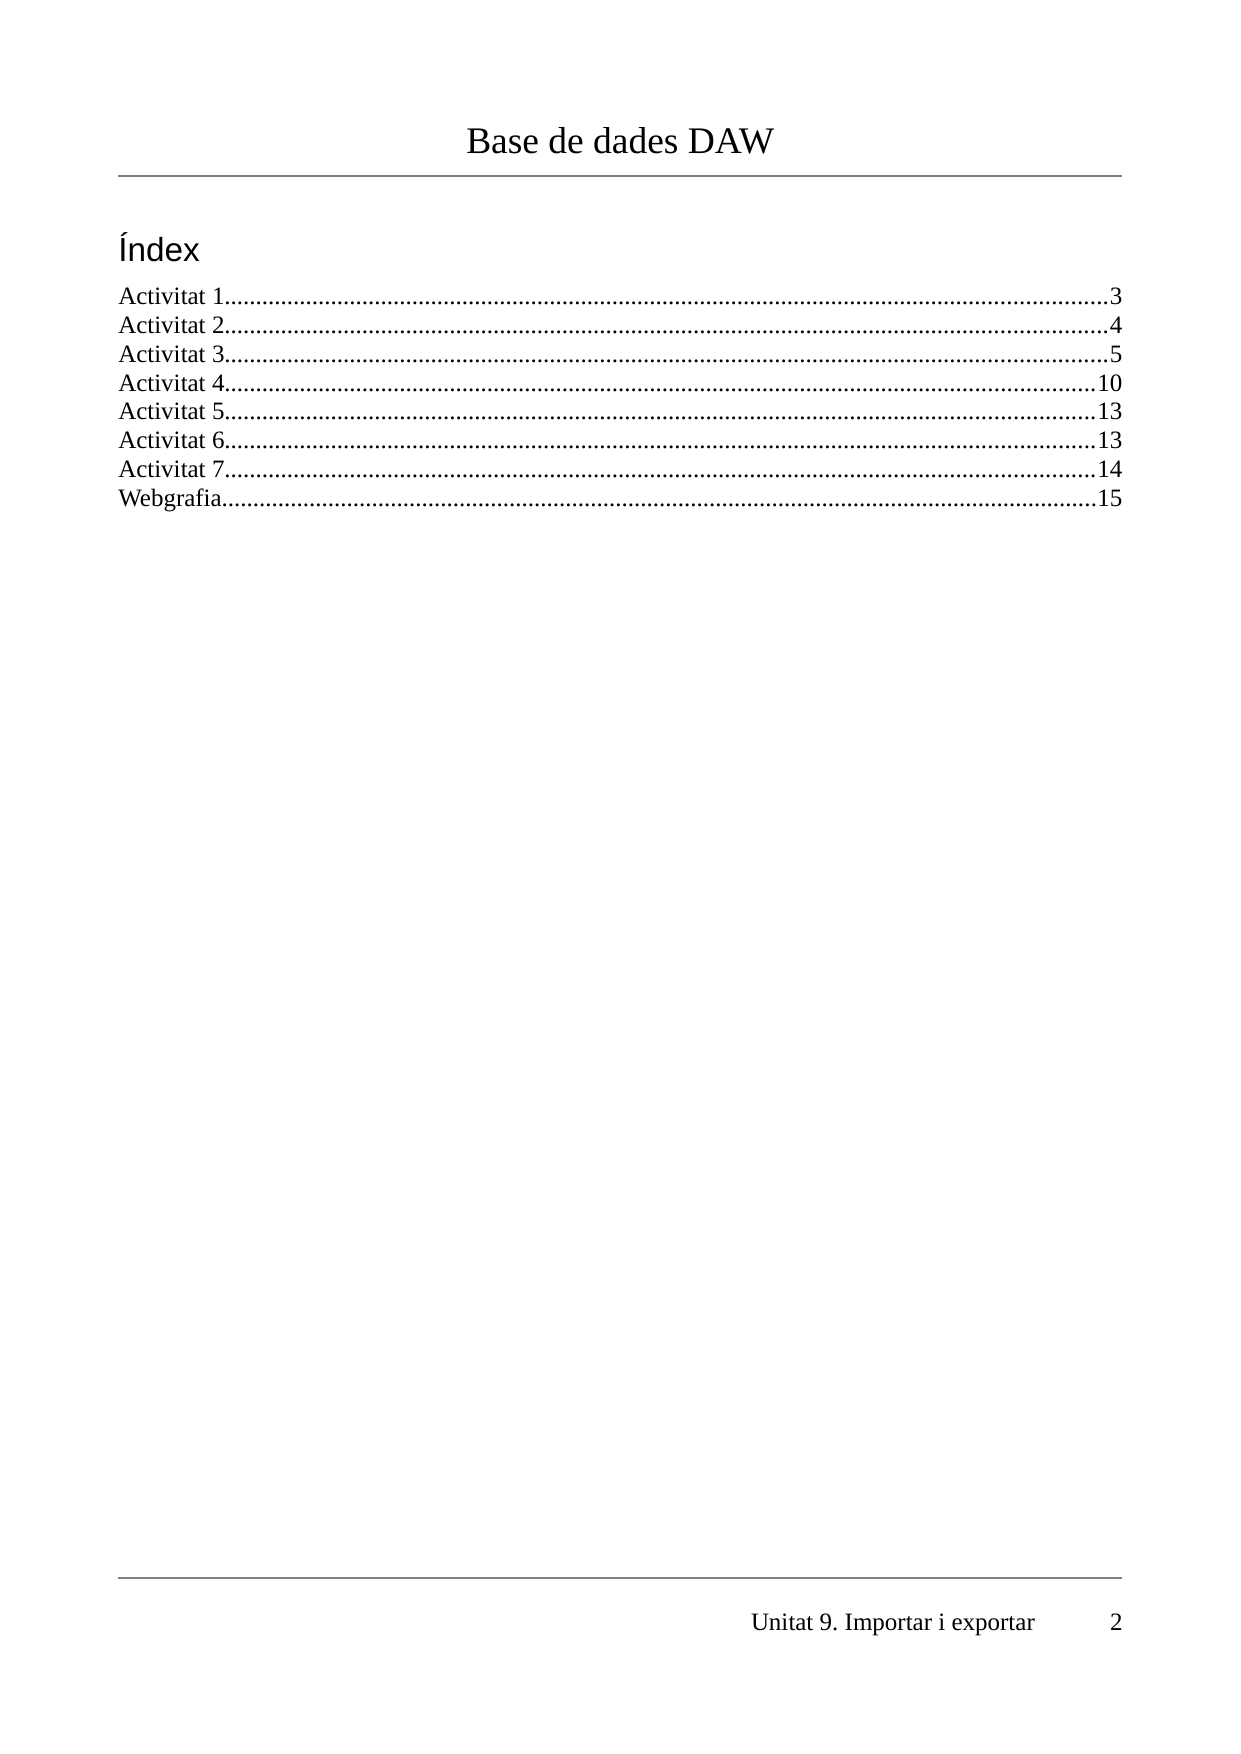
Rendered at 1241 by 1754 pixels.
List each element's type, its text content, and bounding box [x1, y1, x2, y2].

text Activitat 3 5 [118, 339, 1122, 368]
text Activitat 2 4 [118, 310, 1122, 339]
subtitle Índex [118, 231, 1122, 269]
text Activitat 4 10 [118, 368, 1122, 396]
text Activitat 5 13 [118, 396, 1122, 425]
text Activitat 1 3 [118, 281, 1122, 310]
text Activitat 6 13 [118, 425, 1122, 454]
text Webgrafia 15 [118, 483, 1122, 511]
text Activitat 7 14 [118, 454, 1122, 483]
